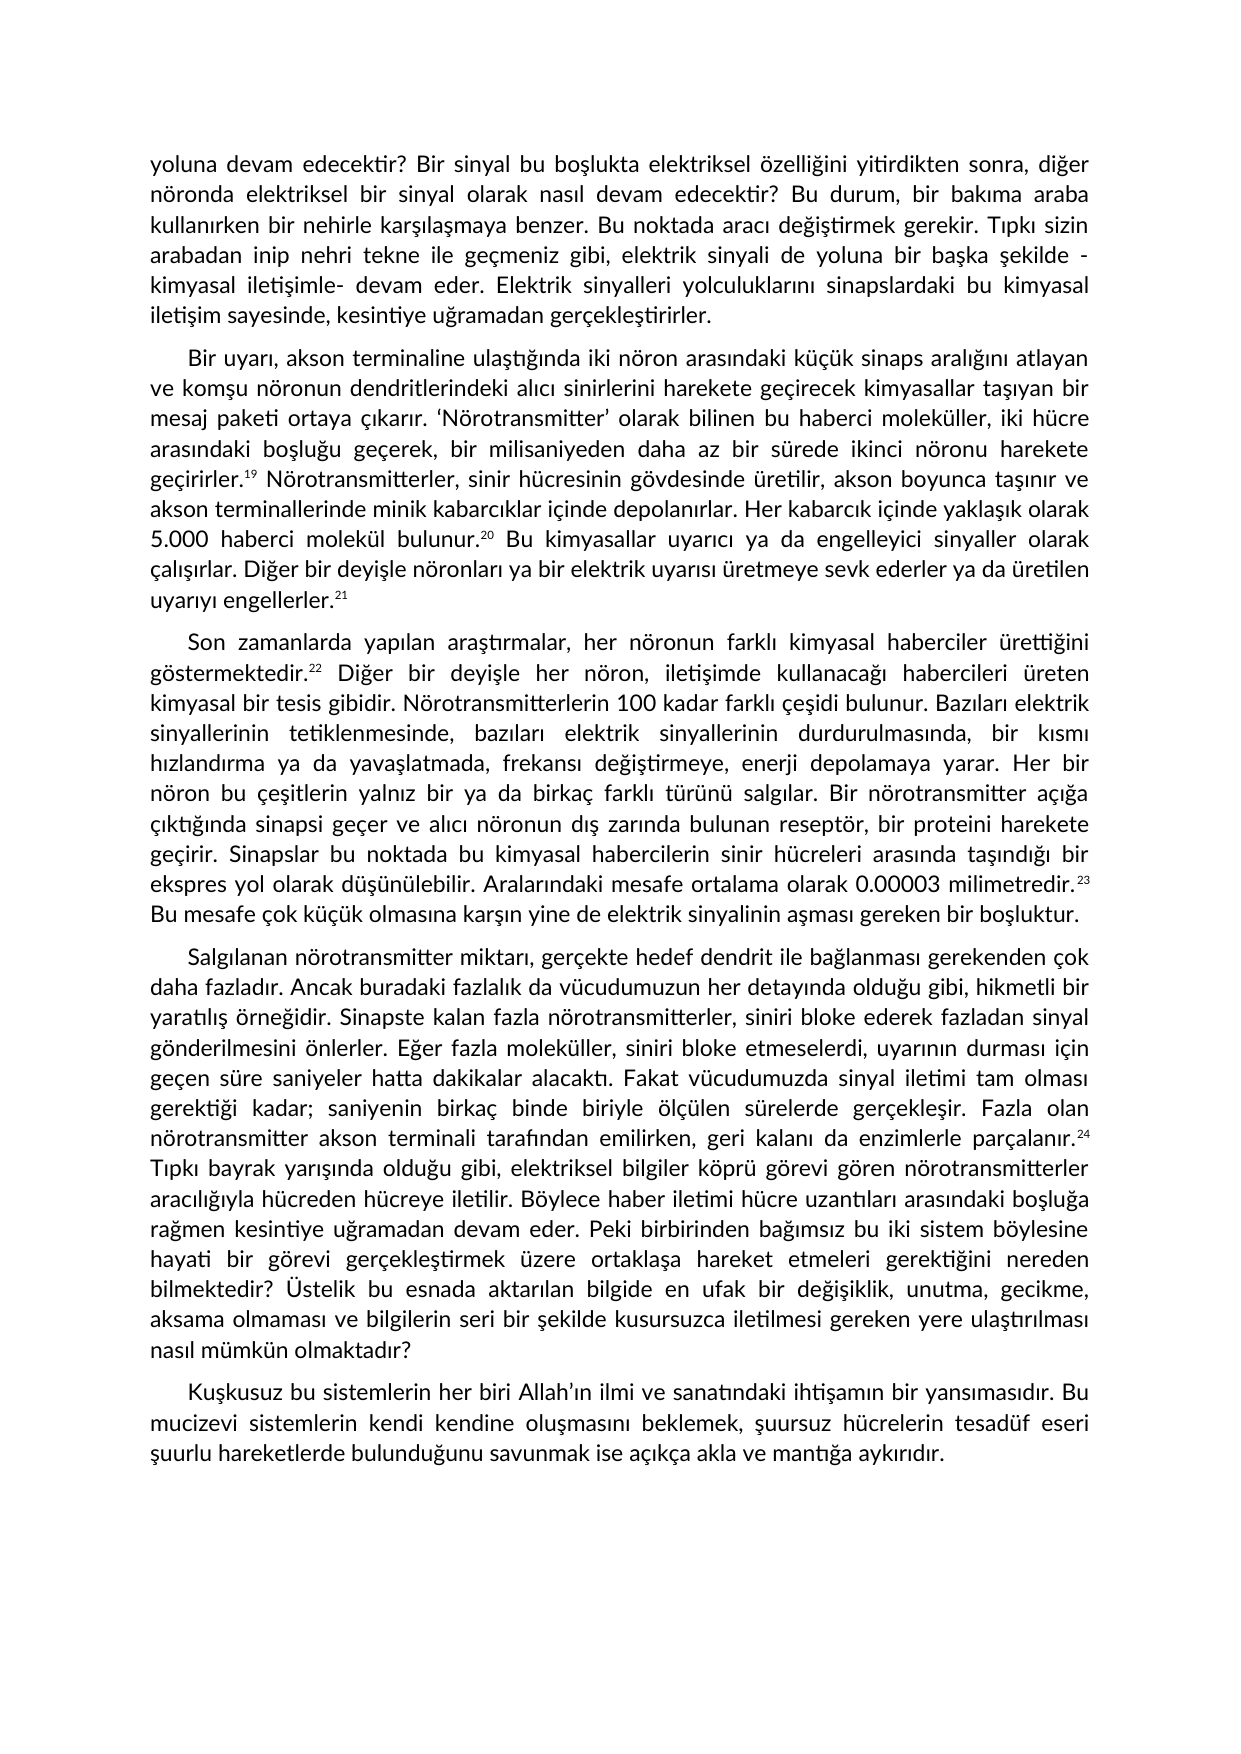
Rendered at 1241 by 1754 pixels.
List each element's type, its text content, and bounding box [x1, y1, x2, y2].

text Son zamanlarda yapılan araştırmalar, her nöronun farklı kimyasal haberciler ürettiğini göstermektedir.22 Diğer bir deyişle her nöron, iletişimde kullanacağı habercileri üreten kimyasal bir tesis gibidir. Nörotransmitterlerin 100 kadar farklı çeşidi bulunur. Bazıları elektrik sinyallerinin tetiklenmesinde, bazıları elektrik sinyallerinin durdurulmasında, bir kısmı hızlandırma ya da yavaşlatmada, frekansı değiştirmeye, enerji depolamaya yarar. Her bir nöron bu çeşitlerin yalnız bir ya da birkaç farklı türünü salgılar. Bir nörotransmitter açığa çıktığında sinapsi geçer ve alıcı nöronun dış zarında bulunan reseptör, bir proteini harekete geçirir. Sinapslar bu noktada bu kimyasal habercilerin sinir hücreleri arasında taşındığı bir ekspres yol olarak düşünülebilir. Aralarındaki mesafe ortalama olarak 0.00003 milimetredir.23 Bu mesafe çok küçük olmasına karşın yine de elektrik sinyalinin aşması gereken bir boşluktur. [150, 628, 1090, 927]
text Salgılanan nörotransmitter miktarı, gerçekte hedef dendrit ile bağlanması gerekenden çok daha fazladır. Ancak buradaki fazlalık da vücudumuzun her detayında olduğu gibi, hikmetli bir yaratılış örneğidir. Sinapste kalan fazla nörotransmitterler, siniri bloke ederek fazladan sinyal gönderilmesini önlerler. Eğer fazla moleküller, siniri bloke etmeselerdi, uyarının durması için geçen süre saniyeler hatta dakikalar alacaktı. Fakat vücudumuzda sinyal iletimi tam olması gerektiği kadar; saniyenin birkaç binde biriyle ölçülen sürelerde gerçekleşir. Fazla olan nörotransmitter akson terminali tarafından emilirken, geri kalanı da enzimlerle parçalanır.24 Tıpkı bayrak yarışında olduğu gibi, elektriksel bilgiler köprü görevi gören nörotransmitterler aracılığıyla hücreden hücreye iletilir. Böylece haber iletimi hücre uzantıları arasındaki boşluğa rağmen kesintiye uğramadan devam eder. Peki birbirinden bağımsız bu iki sistem böylesine hayati bir görevi gerçekleştirmek üzere ortaklaşa hareket etmeleri gerektiğini nereden bilmektedir? Üstelik bu esnada aktarılan bilgide en ufak bir değişiklik, unutma, gecikme, aksama olmaması ve bilgilerin seri bir şekilde kusursuzca iletilmesi gereken yere ulaştırılması nasıl mümkün olmaktadır? [150, 943, 1090, 1363]
text Bir uyarı, akson terminaline ulaştığında iki nöron arasındaki küçük sinaps aralığını atlayan ve komşu nöronun dendritlerindeki alıcı sinirlerini harekete geçirecek kimyasallar taşıyan bir mesaj paketi ortaya çıkarır. ‘Nörotransmitter’ olarak bilinen bu haberci moleküller, iki hücre arasındaki boşluğu geçerek, bir milisaniyeden daha az bir sürede ikinci nöronu harekete geçirirler.19 Nörotransmitterler, sinir hücresinin gövdesinde üretilir, akson boyunca taşınır ve akson terminallerinde minik kabarcıklar içinde depolanırlar. Her kabarcık içinde yaklaşık olarak 5.000 haberci molekül bulunur.20 Bu kimyasallar uyarıcı ya da engelleyici sinyaller olarak çalışırlar. Diğer bir deyişle nöronları ya bir elektrik uyarısı üretmeye sevk ederler ya da üretilen uyarıyı engellerler.21 [150, 344, 1090, 613]
text yoluna devam edecektir? Bir sinyal bu boşlukta elektriksel özelliğini yitirdikten sonra, diğer nöronda elektriksel bir sinyal olarak nasıl devam edecektir? Bu durum, bir bakıma araba kullanırken bir nehirle karşılaşmaya benzer. Bu noktada aracı değiştirmek gerekir. Tıpkı sizin arabadan inip nehri tekne ile geçmeniz gibi, elektrik sinyali de yoluna bir başka şekilde -kimyasal iletişimle- devam eder. Elektrik sinyalleri yolculuklarını sinapslardaki bu kimyasal iletişim sayesinde, kesintiye uğramadan gerçekleştirirler. [150, 150, 1090, 328]
text Kuşkusuz bu sistemlerin her biri Allah’ın ilmi ve sanatındaki ihtişamın bir yansımasıdır. Bu mucizevi sistemlerin kendi kendine oluşmasını beklemek, şuursuz hücrelerin tesadüf eseri şuurlu hareketlerde bulunduğunu savunmak ise açıkça akla ve mantığa aykırıdır. [150, 1378, 1090, 1466]
